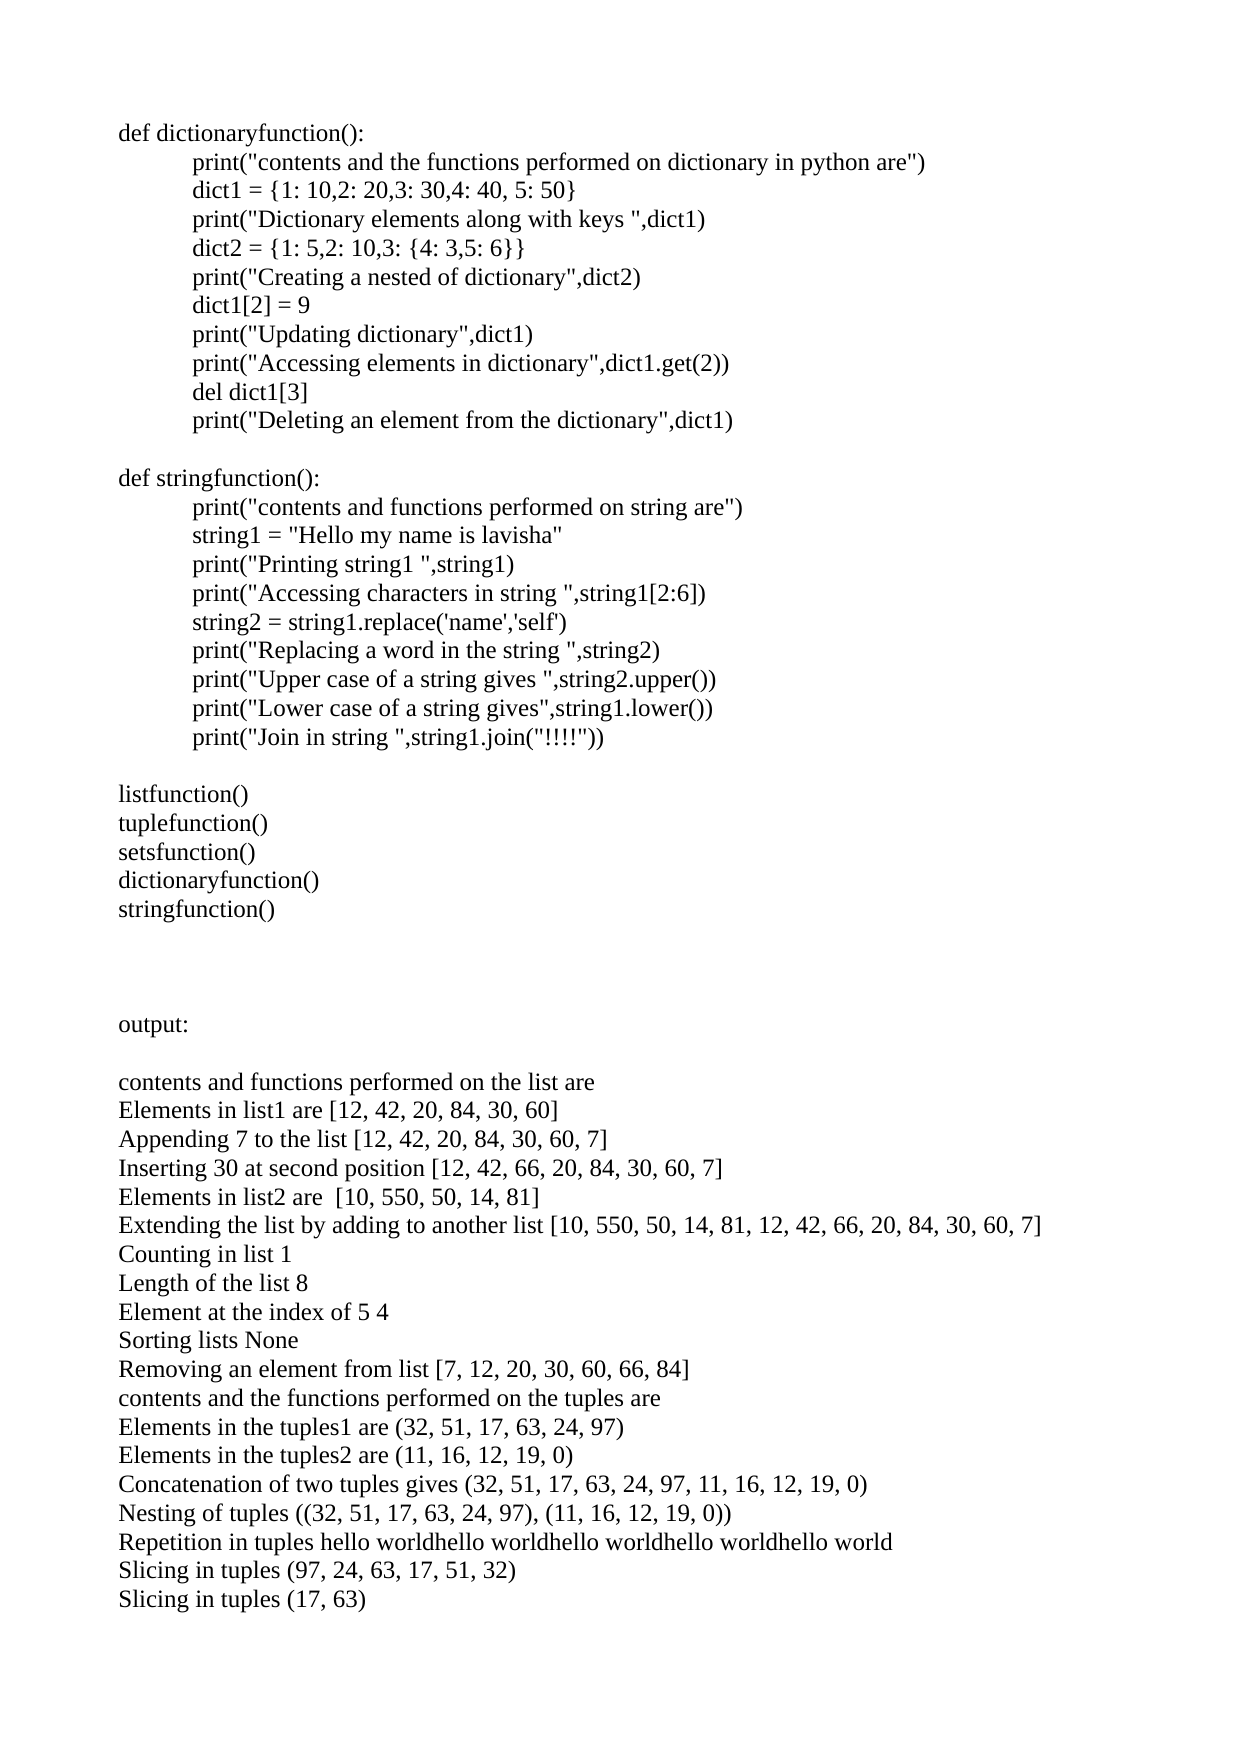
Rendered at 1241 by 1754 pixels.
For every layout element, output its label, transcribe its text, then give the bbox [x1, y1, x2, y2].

text print("Updating dictionary",dict1) [118, 319, 1122, 348]
text Elements in list2 are [10, 550, 50, 14, 81] [118, 1182, 1122, 1211]
text Removing an element from list [7, 12, 20, 30, 60, 66, 84] [118, 1354, 1122, 1383]
text Nesting of tuples ((32, 51, 17, 63, 24, 97), (11, 16, 12, 19, 0)) [118, 1498, 1122, 1527]
text stringfunction() [118, 894, 1122, 923]
text contents and the functions performed on the tuples are [118, 1383, 1122, 1412]
text Sorting lists None [118, 1326, 1122, 1354]
text listfunction() [118, 779, 1122, 808]
text Elements in the tuples1 are (32, 51, 17, 63, 24, 97) [118, 1412, 1122, 1441]
text print("contents and functions performed on string are") [118, 492, 1122, 521]
text Concatenation of two tuples gives (32, 51, 17, 63, 24, 97, 11, 16, 12, 19, 0) [118, 1469, 1122, 1498]
text dict1 = {1: 10,2: 20,3: 30,4: 40, 5: 50} [118, 176, 1122, 204]
text Extending the list by adding to another list [10, 550, 50, 14, 81, 12, 42, 66, 20, 84, 30, 60, 7] [118, 1211, 1122, 1239]
text Counting in list 1 [118, 1239, 1122, 1268]
text string2 = string1.replace('name','self') [118, 607, 1122, 636]
text dict2 = {1: 5,2: 10,3: {4: 3,5: 6}} [118, 233, 1122, 262]
text print("Printing string1 ",string1) [118, 549, 1122, 578]
text def dictionaryfunction(): [118, 118, 1122, 147]
text Inserting 30 at second position [12, 42, 66, 20, 84, 30, 60, 7] [118, 1153, 1122, 1182]
text print("Deleting an element from the dictionary",dict1) [118, 406, 1122, 434]
text Length of the list 8 [118, 1268, 1122, 1297]
text print("Upper case of a string gives ",string2.upper()) [118, 664, 1122, 693]
text Elements in list1 are [12, 42, 20, 84, 30, 60] [118, 1096, 1122, 1124]
text dictionaryfunction() [118, 866, 1122, 894]
text print("Accessing characters in string ",string1[2:6]) [118, 578, 1122, 607]
text print("contents and the functions performed on dictionary in python are") [118, 147, 1122, 176]
text print("Lower case of a string gives",string1.lower()) [118, 693, 1122, 722]
text Repetition in tuples hello worldhello worldhello worldhello worldhello world [118, 1527, 1122, 1556]
text output: [118, 1009, 1122, 1038]
text Slicing in tuples (17, 63) [118, 1584, 1122, 1613]
text setsfunction() [118, 837, 1122, 866]
text tuplefunction() [118, 808, 1122, 837]
text print("Accessing elements in dictionary",dict1.get(2)) [118, 348, 1122, 377]
text print("Dictionary elements along with keys ",dict1) [118, 204, 1122, 233]
text Element at the index of 5 4 [118, 1297, 1122, 1326]
text print("Join in string ",string1.join("!!!!")) [118, 722, 1122, 751]
text del dict1[3] [118, 377, 1122, 406]
text print("Replacing a word in the string ",string2) [118, 636, 1122, 664]
text contents and functions performed on the list are [118, 1067, 1122, 1096]
text dict1[2] = 9 [118, 291, 1122, 319]
text def stringfunction(): [118, 463, 1122, 492]
text Slicing in tuples (97, 24, 63, 17, 51, 32) [118, 1556, 1122, 1584]
text print("Creating a nested of dictionary",dict2) [118, 262, 1122, 291]
text Appending 7 to the list [12, 42, 20, 84, 30, 60, 7] [118, 1124, 1122, 1153]
text string1 = "Hello my name is lavisha" [118, 521, 1122, 549]
text Elements in the tuples2 are (11, 16, 12, 19, 0) [118, 1441, 1122, 1469]
